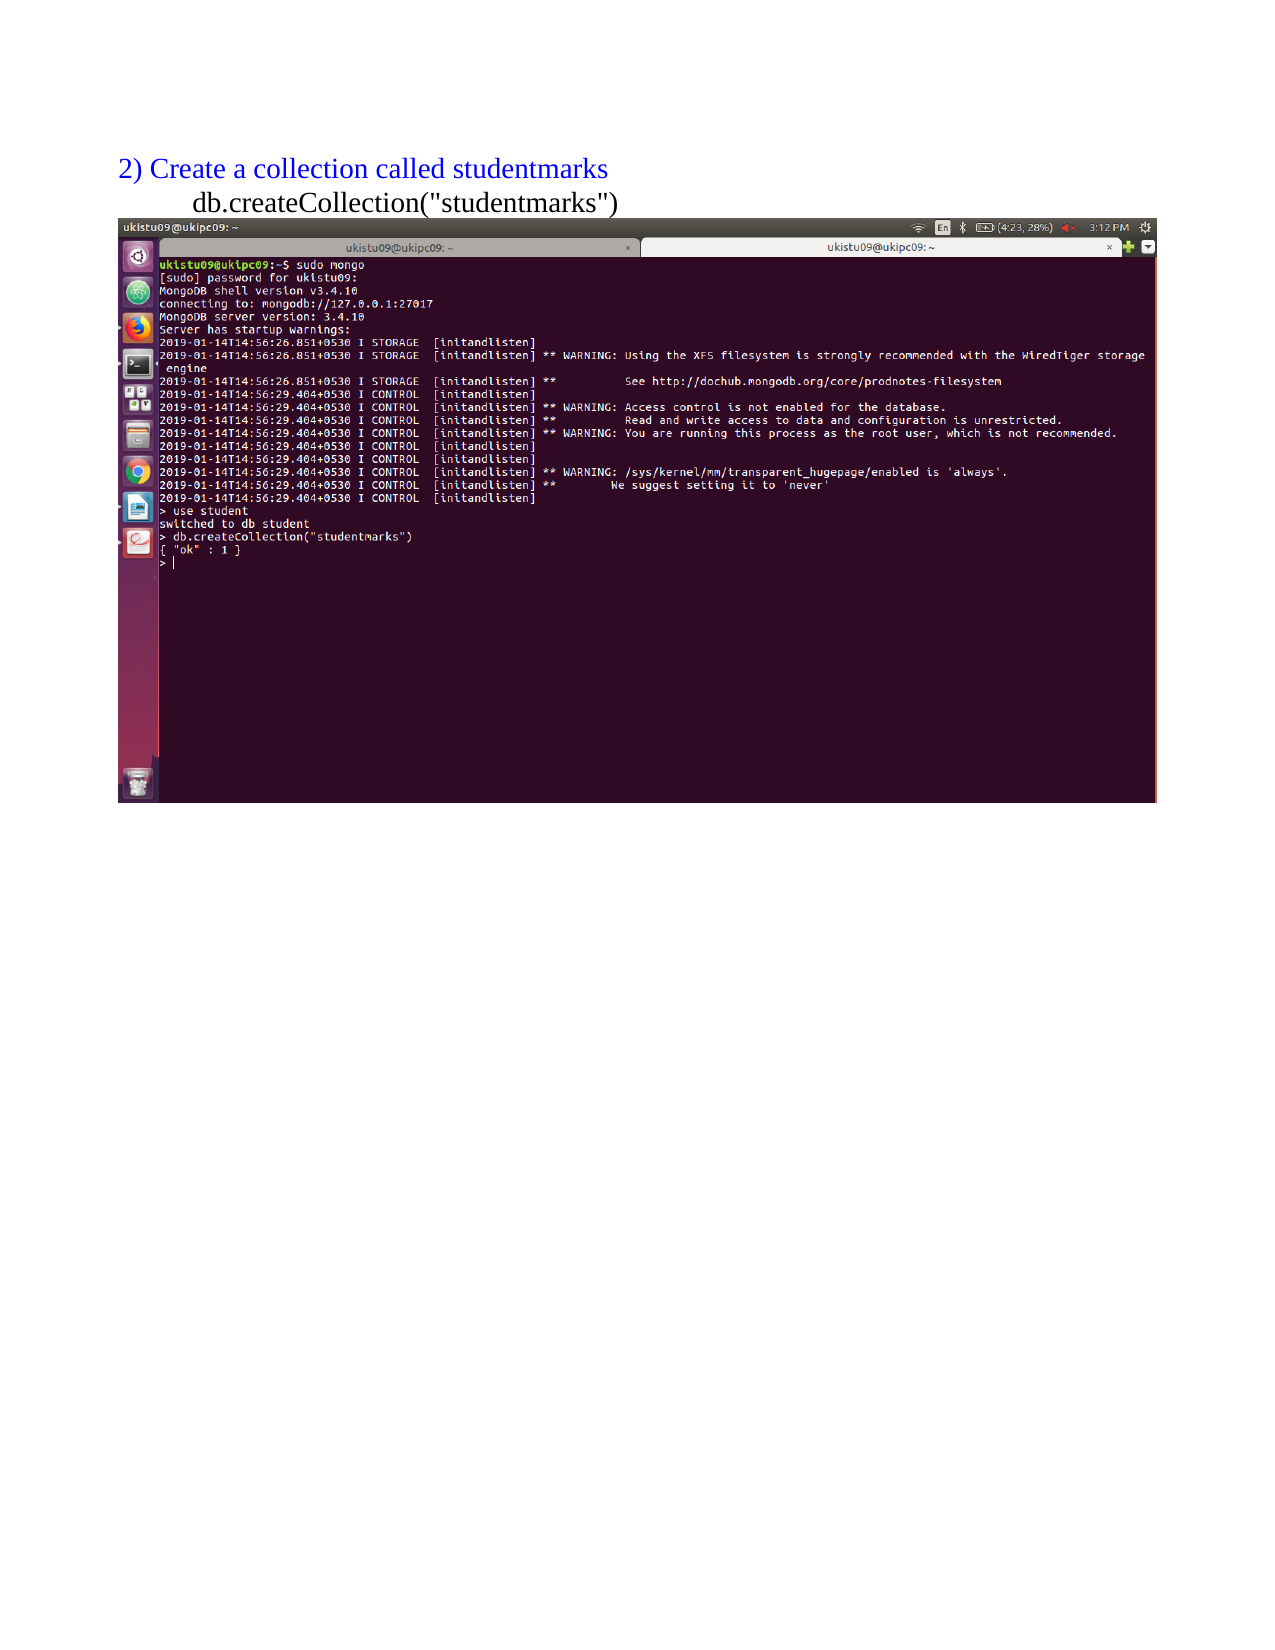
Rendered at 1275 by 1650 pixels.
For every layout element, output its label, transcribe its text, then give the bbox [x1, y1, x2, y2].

text db.createCollection("studentmarks") [118, 185, 1157, 218]
text 2) Create a collection called ​studentmarks [118, 152, 1157, 185]
picture [118, 218, 1157, 803]
